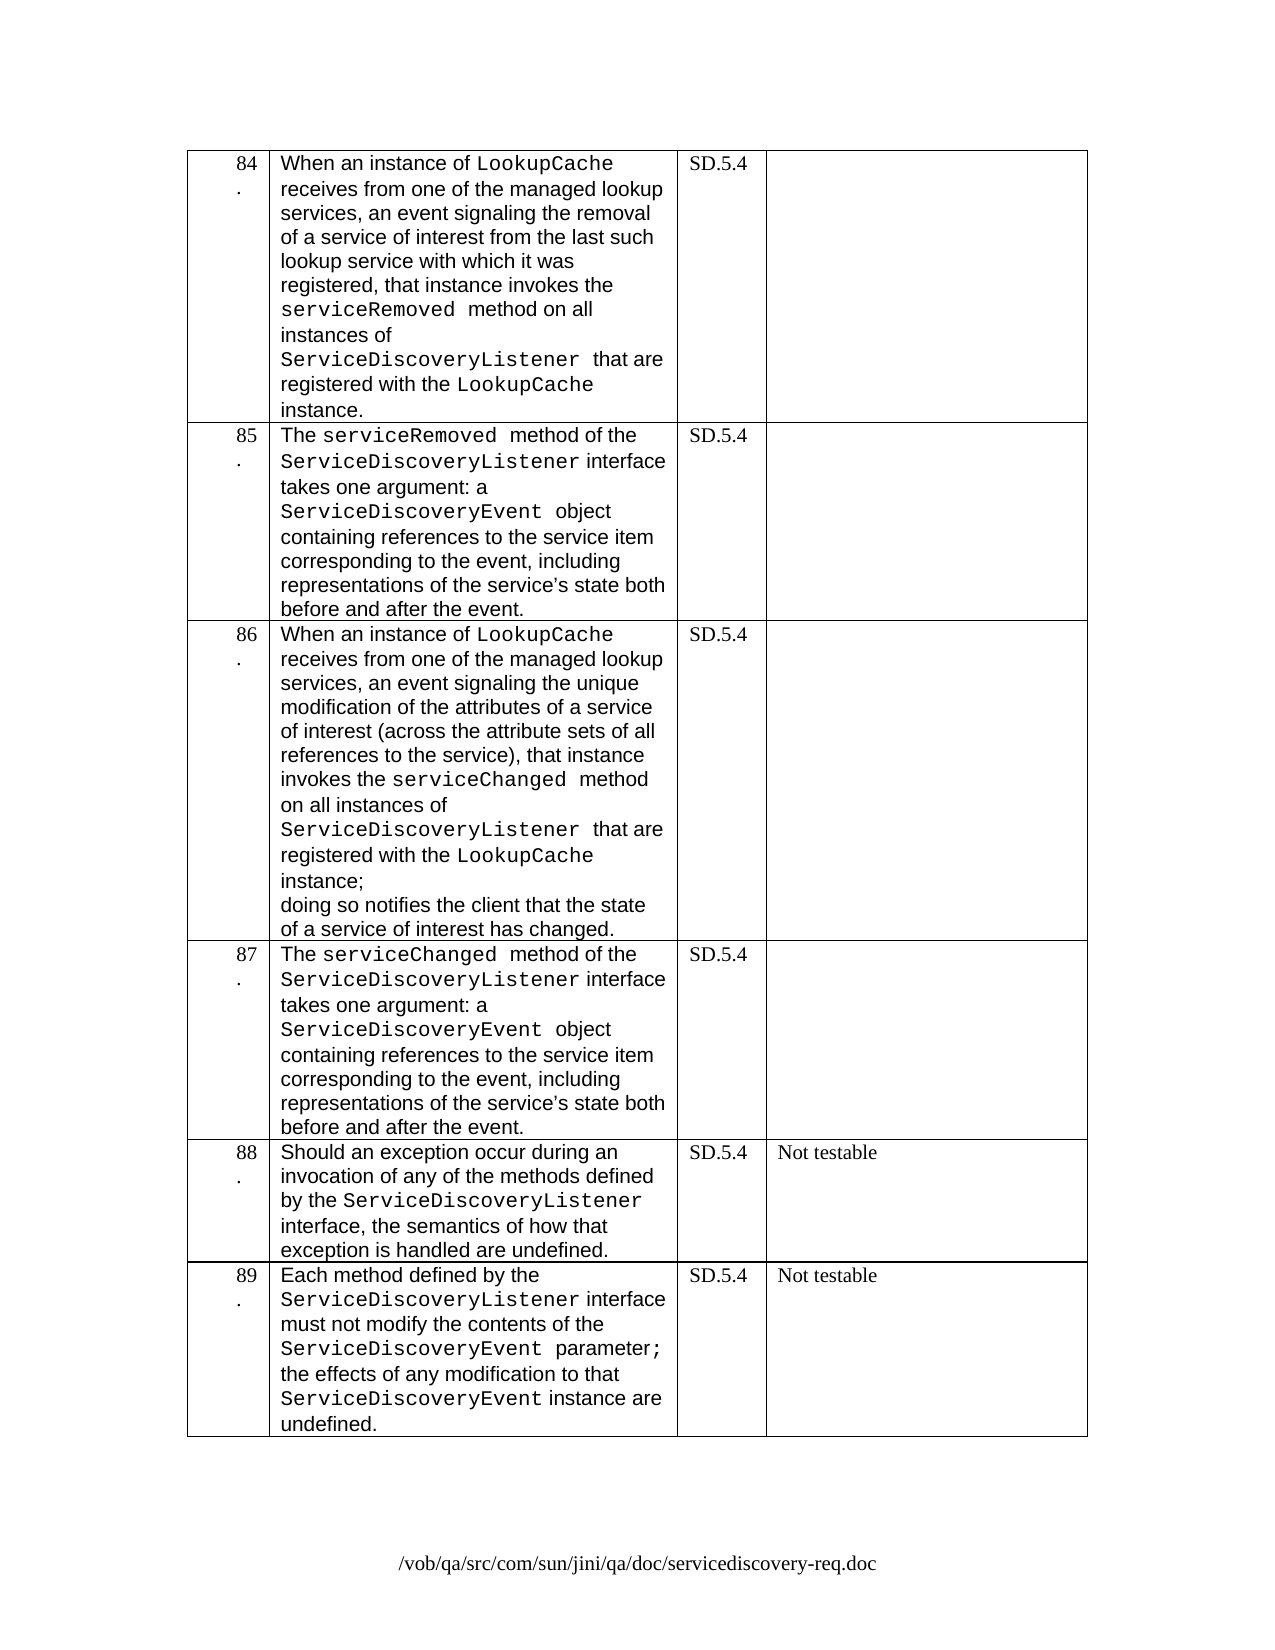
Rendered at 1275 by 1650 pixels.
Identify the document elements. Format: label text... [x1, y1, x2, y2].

table_cell Not testable [767, 1263, 1087, 1436]
table_cell The serviceChanged method of the ServiceDiscoveryListener interface takes one argument: a ServiceDiscoveryEvent object containing references to the service item corresponding to the event, including representations of the service’s state both before and after the event. [270, 941, 677, 1139]
table_cell [188, 151, 269, 422]
table_cell SD.5.4 [678, 1263, 766, 1436]
table_cell [767, 941, 1087, 1139]
table_cell The serviceRemoved method of the ServiceDiscoveryListener interface takes one argument: a ServiceDiscoveryEvent object containing references to the service item corresponding to the event, including representations of the service’s state both before and after the event. [270, 423, 677, 620]
table_cell [188, 1140, 269, 1261]
table_cell [188, 941, 269, 1139]
table_cell SD.5.4 [678, 621, 766, 940]
table_cell [767, 151, 1087, 422]
table_cell SD.5.4 [678, 1140, 766, 1261]
table_cell SD.5.4 [678, 151, 766, 422]
table_cell Not testable [767, 1140, 1087, 1261]
table_cell [767, 621, 1087, 940]
table_cell [188, 423, 269, 620]
table_cell Should an exception occur during an invocation of any of the methods defined by the ServiceDiscoveryListener interface, the semantics of how that exception is handled are undefined. [270, 1140, 677, 1261]
table_cell [188, 621, 269, 940]
table_cell [188, 1263, 269, 1436]
table_cell When an instance of LookupCache receives from one of the managed lookup services, an event signaling the removal of a service of interest from the last such lookup service with which it was registered, that instance invokes the serviceRemoved method on all instances of ServiceDiscoveryListener that are registered with the LookupCache instance. [270, 151, 677, 422]
table_cell When an instance of LookupCache receives from one of the managed lookup services, an event signaling the unique modification of the attributes of a service of interest (across the attribute sets of all references to the service), that instance invokes the serviceChanged method on all instances of ServiceDiscoveryListener that are registered with the LookupCache instance; doing so notifies the client that the state of a service of interest has changed. [270, 621, 677, 940]
table_cell SD.5.4 [678, 423, 766, 620]
table_cell [767, 423, 1087, 620]
table_cell Each method defined by the ServiceDiscoveryListener interface must not modify the contents of the ServiceDiscoveryEvent parameter; the effects of any modification to that ServiceDiscoveryEvent instance are undefined. [270, 1263, 677, 1436]
table_cell SD.5.4 [678, 941, 766, 1139]
